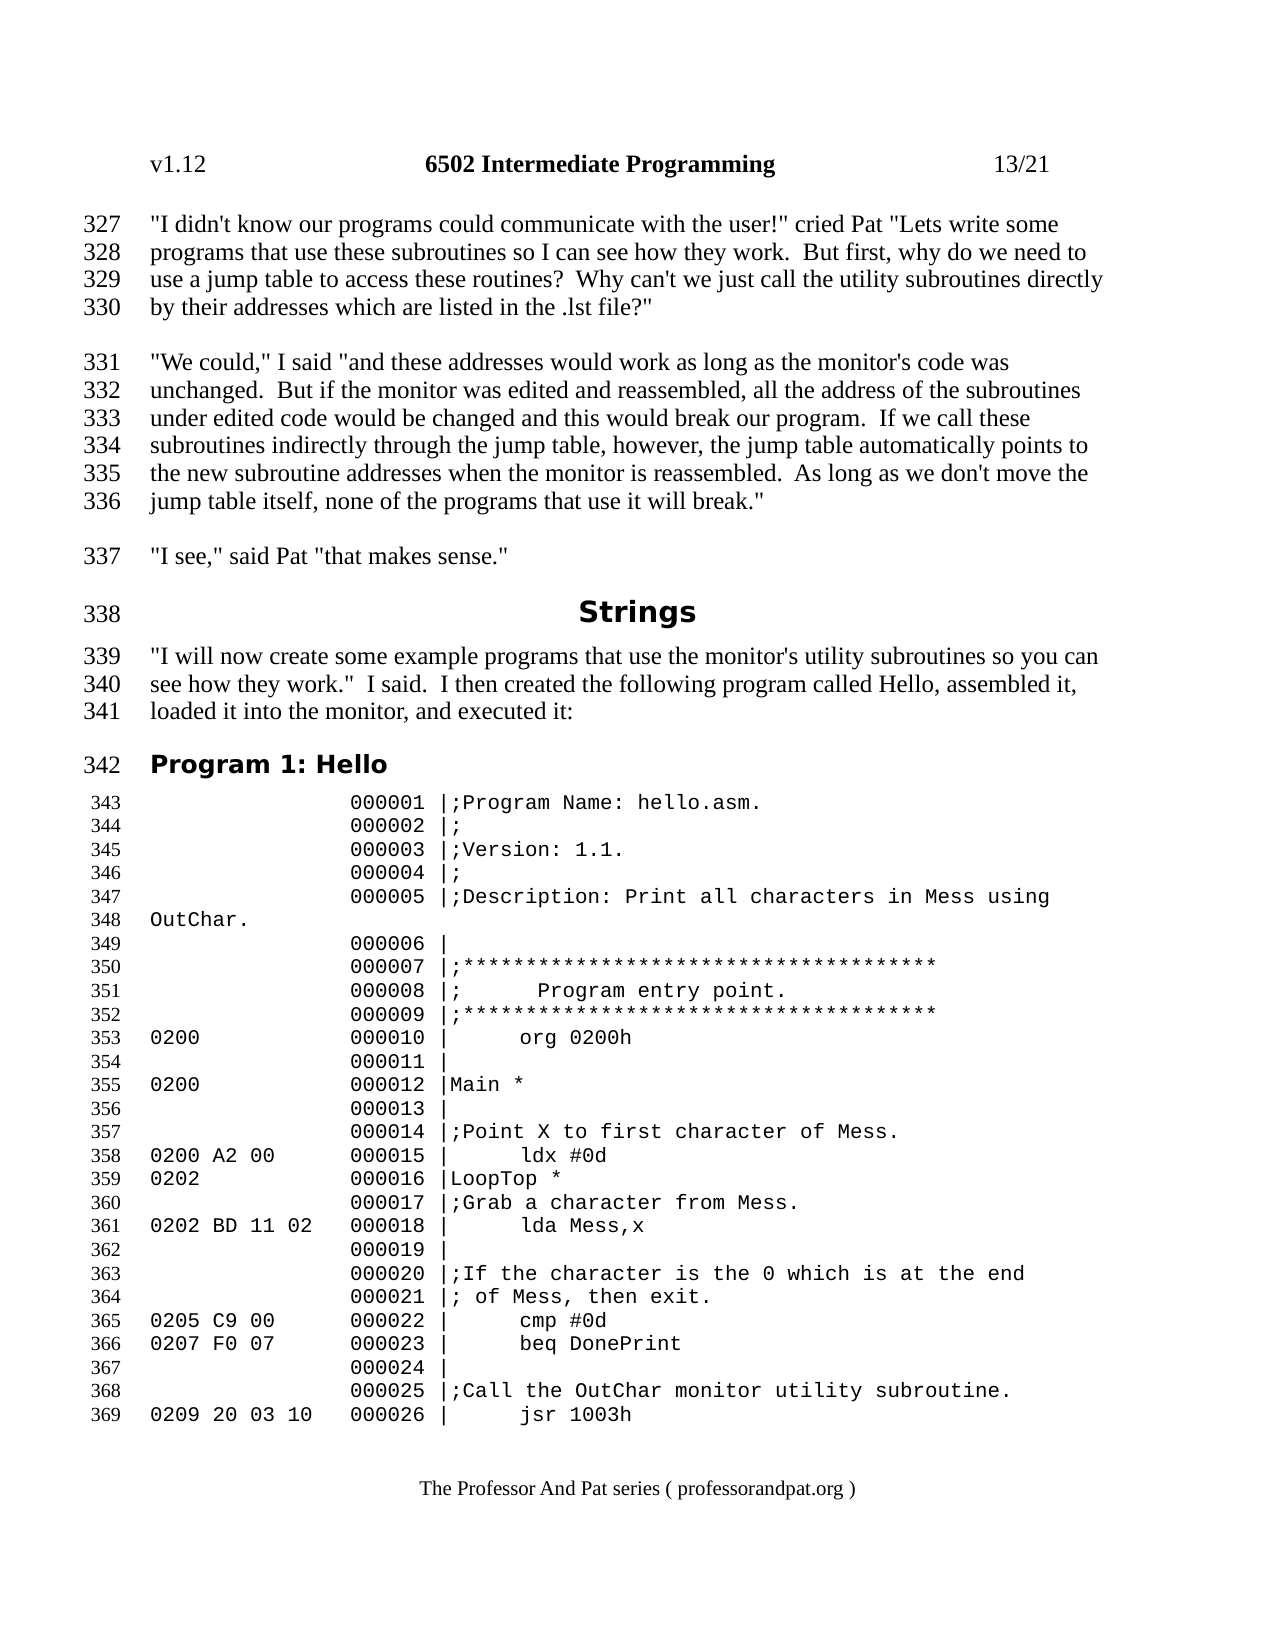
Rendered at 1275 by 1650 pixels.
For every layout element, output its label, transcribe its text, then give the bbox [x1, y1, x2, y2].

text 0200 A2 00 000015 | ldx #0d [150, 1145, 1125, 1168]
text 000020 |;If the character is the 0 which is at the end [150, 1263, 1125, 1286]
text 000013 | [150, 1098, 1125, 1121]
text 000003 |;Version: 1.1. [150, 839, 1125, 862]
text 0200 000010 | org 0200h [150, 1027, 1125, 1051]
text 0205 C9 00 000022 | cmp #0d [150, 1310, 1125, 1333]
text 000017 |;Grab a character from Mess. [150, 1192, 1125, 1216]
text 000014 |;Point X to first character of Mess. [150, 1121, 1125, 1145]
text "We could," I said "and these addresses would work as long as the monitor's code was unchanged. But if the monitor was edited and reassembled, all the address of the subroutines under edited code would be changed and this would break our program. If we call these subroutines indirectly through the jump table, however, the jump table automatically points to the new subroutine addresses when the monitor is reassembled. As long as we don't move the jump table itself, none of the programs that use it will break." [150, 348, 1125, 515]
text "I see," said Pat "that makes sense." [150, 542, 1125, 570]
text 0207 F0 07 000023 | beq DonePrint [150, 1333, 1125, 1357]
text 0200 000012 |Main * [150, 1074, 1125, 1098]
text 000008 |; Program entry point. [150, 980, 1125, 1004]
text 0202 BD 11 02 000018 | lda Mess,x [150, 1216, 1125, 1239]
text 000006 | [150, 933, 1125, 957]
text "I didn't know our programs could communicate with the user!" cried Pat "Lets write some programs that use these subroutines so I can see how they work. But first, why do we need to use a jump table to access these routines? Why can't we just call the utility subroutines directly by their addresses which are listed in the .lst file?" [150, 210, 1125, 321]
text 000001 |;Program Name: hello.asm. [150, 792, 1125, 815]
text 000019 | [150, 1239, 1125, 1263]
text "I will now create some example programs that use the monitor's utility subroutines so you can see how they work." I said. I then created the following program called Hello, assembled it, loaded it into the monitor, and executed it: [150, 642, 1125, 725]
text 000025 |;Call the OutChar monitor utility subroutine. [150, 1380, 1125, 1404]
text 0202 000016 |LoopTop * [150, 1168, 1125, 1192]
text 000021 |; of Mess, then exit. [150, 1286, 1125, 1310]
subtitle Program 1: Hello [150, 750, 1125, 779]
text 000024 | [150, 1357, 1125, 1380]
text 000009 |;************************************** [150, 1004, 1125, 1027]
text 0209 20 03 10 000026 | jsr 1003h [150, 1404, 1125, 1427]
text 000004 |; [150, 862, 1125, 886]
text 000011 | [150, 1051, 1125, 1074]
text 000007 |;************************************** [150, 957, 1125, 980]
text 000005 |;Description: Print all characters in Mess using OutChar. [150, 886, 1125, 933]
text 000002 |; [150, 815, 1125, 839]
subtitle Strings [150, 595, 1125, 629]
